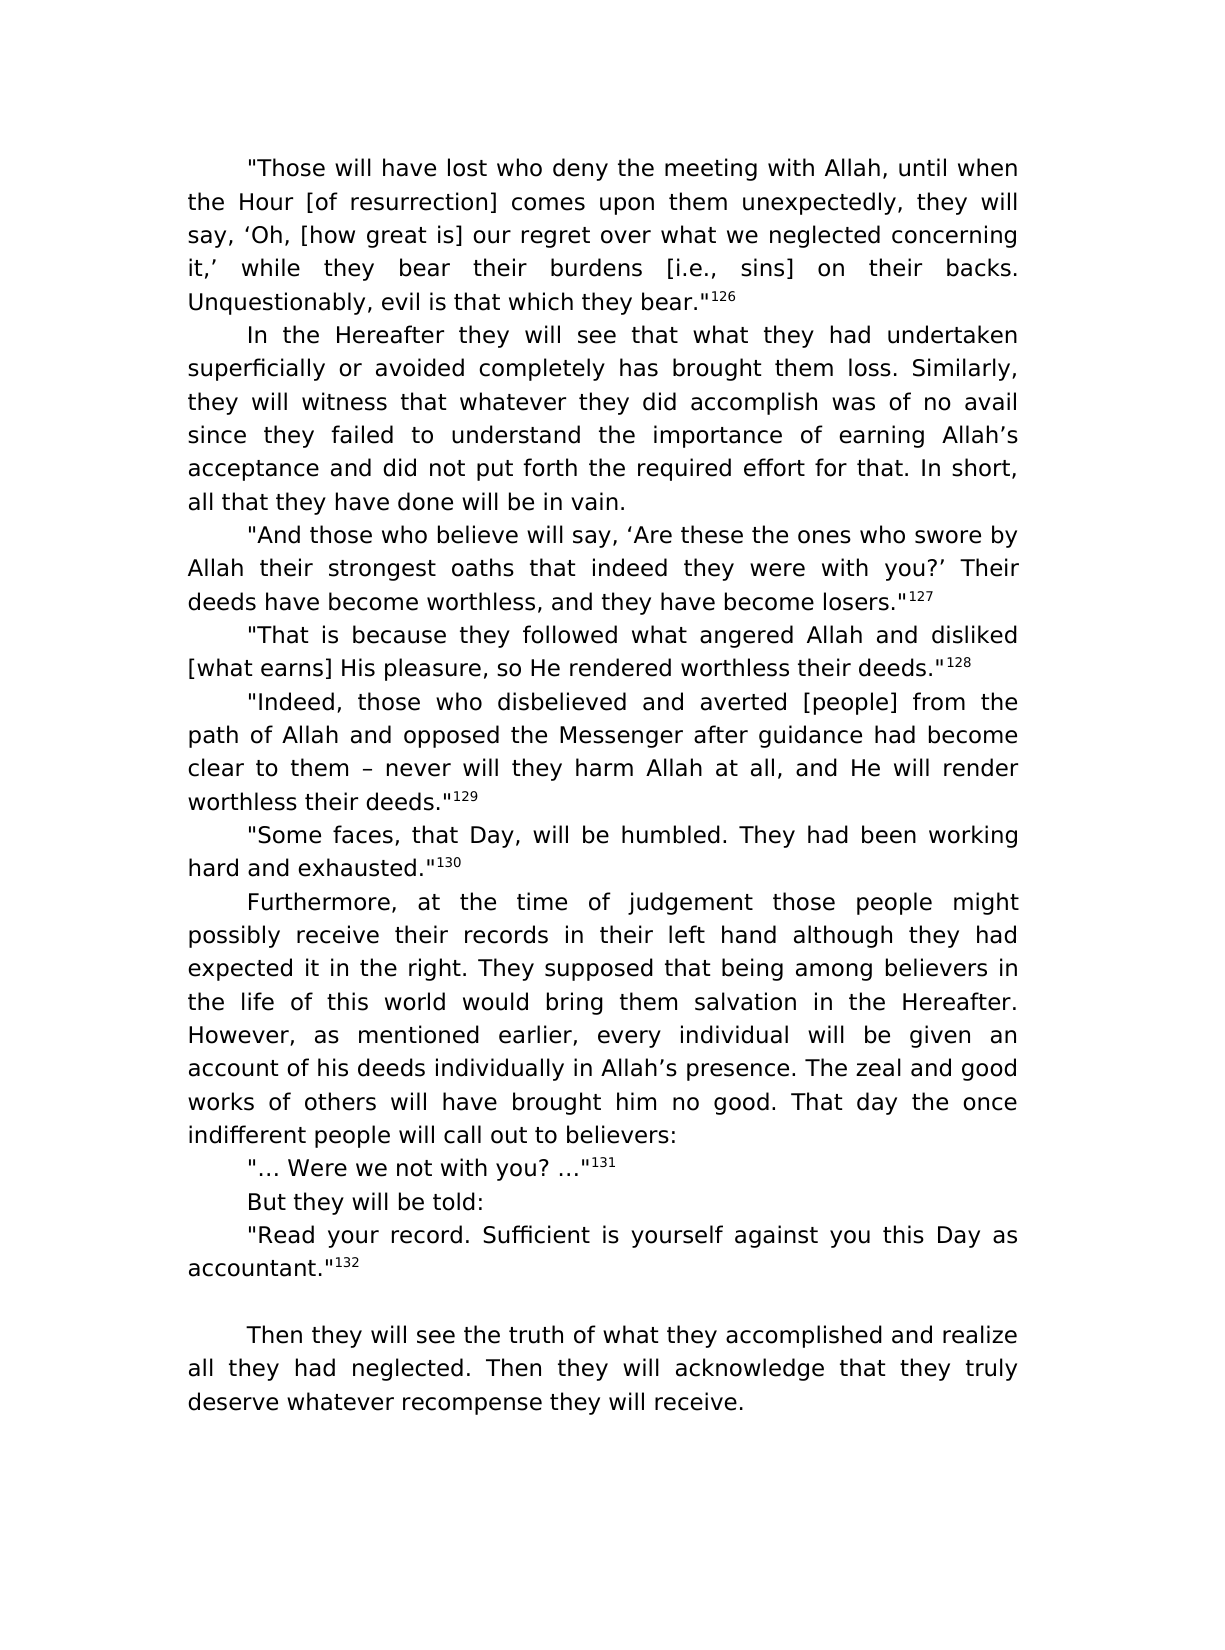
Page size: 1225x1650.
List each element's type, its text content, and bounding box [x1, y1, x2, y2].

text But they will be told: [187, 1183, 1020, 1217]
text "That is because they followed what angered Allah and disliked [what earns] His pleasure, so He rendered worthless their deeds."128 [187, 617, 1020, 683]
text "Read your record. Sufficient is yourself against you this Day as accountant."132 [187, 1217, 1020, 1283]
text "Those will have lost who deny the meeting with Allah, until when the Hour [of resurrection] comes upon them unexpectedly, they will say, ‘Oh, [how great is] our regret over what we neglected concerning it,’ while they bear their burdens [i.e., sins] on their backs. Unquestionably, evil is that which they bear."126 [187, 150, 1020, 317]
text "And those who believe will say, ‘Are these the ones who swore by Allah their strongest oaths that indeed they were with you?’ Their deeds have become worthless, and they have become losers."127 [187, 517, 1020, 617]
text "Some faces, that Day, will be humbled. They had been working hard and exhausted."130 [187, 817, 1020, 883]
text In the Hereafter they will see that what they had undertaken superficially or avoided completely has brought them loss. Similarly, they will witness that whatever they did accomplish was of no avail since they failed to understand the importance of earning Allah’s acceptance and did not put forth the required effort for that. In short, all that they have done will be in vain. [187, 317, 1020, 517]
text "… Were we not with you? …"131 [187, 1150, 1020, 1183]
text "Indeed, those who disbelieved and averted [people] from the path of Allah and opposed the Messenger after guidance had become clear to them – never will they harm Allah at all, and He will render worthless their deeds."129 [187, 683, 1020, 817]
text Then they will see the truth of what they accomplished and realize all they had neglected. Then they will acknowledge that they truly deserve whatever recompense they will receive. [187, 1317, 1020, 1417]
text Furthermore, at the time of judgement those people might possibly receive their records in their left hand although they had expected it in the right. They supposed that being among believers in the life of this world would bring them salvation in the Hereafter. However, as mentioned earlier, every individual will be given an account of his deeds individually in Allah’s presence. The zeal and good works of others will have brought him no good. That day the once indifferent people will call out to believers: [187, 883, 1020, 1150]
